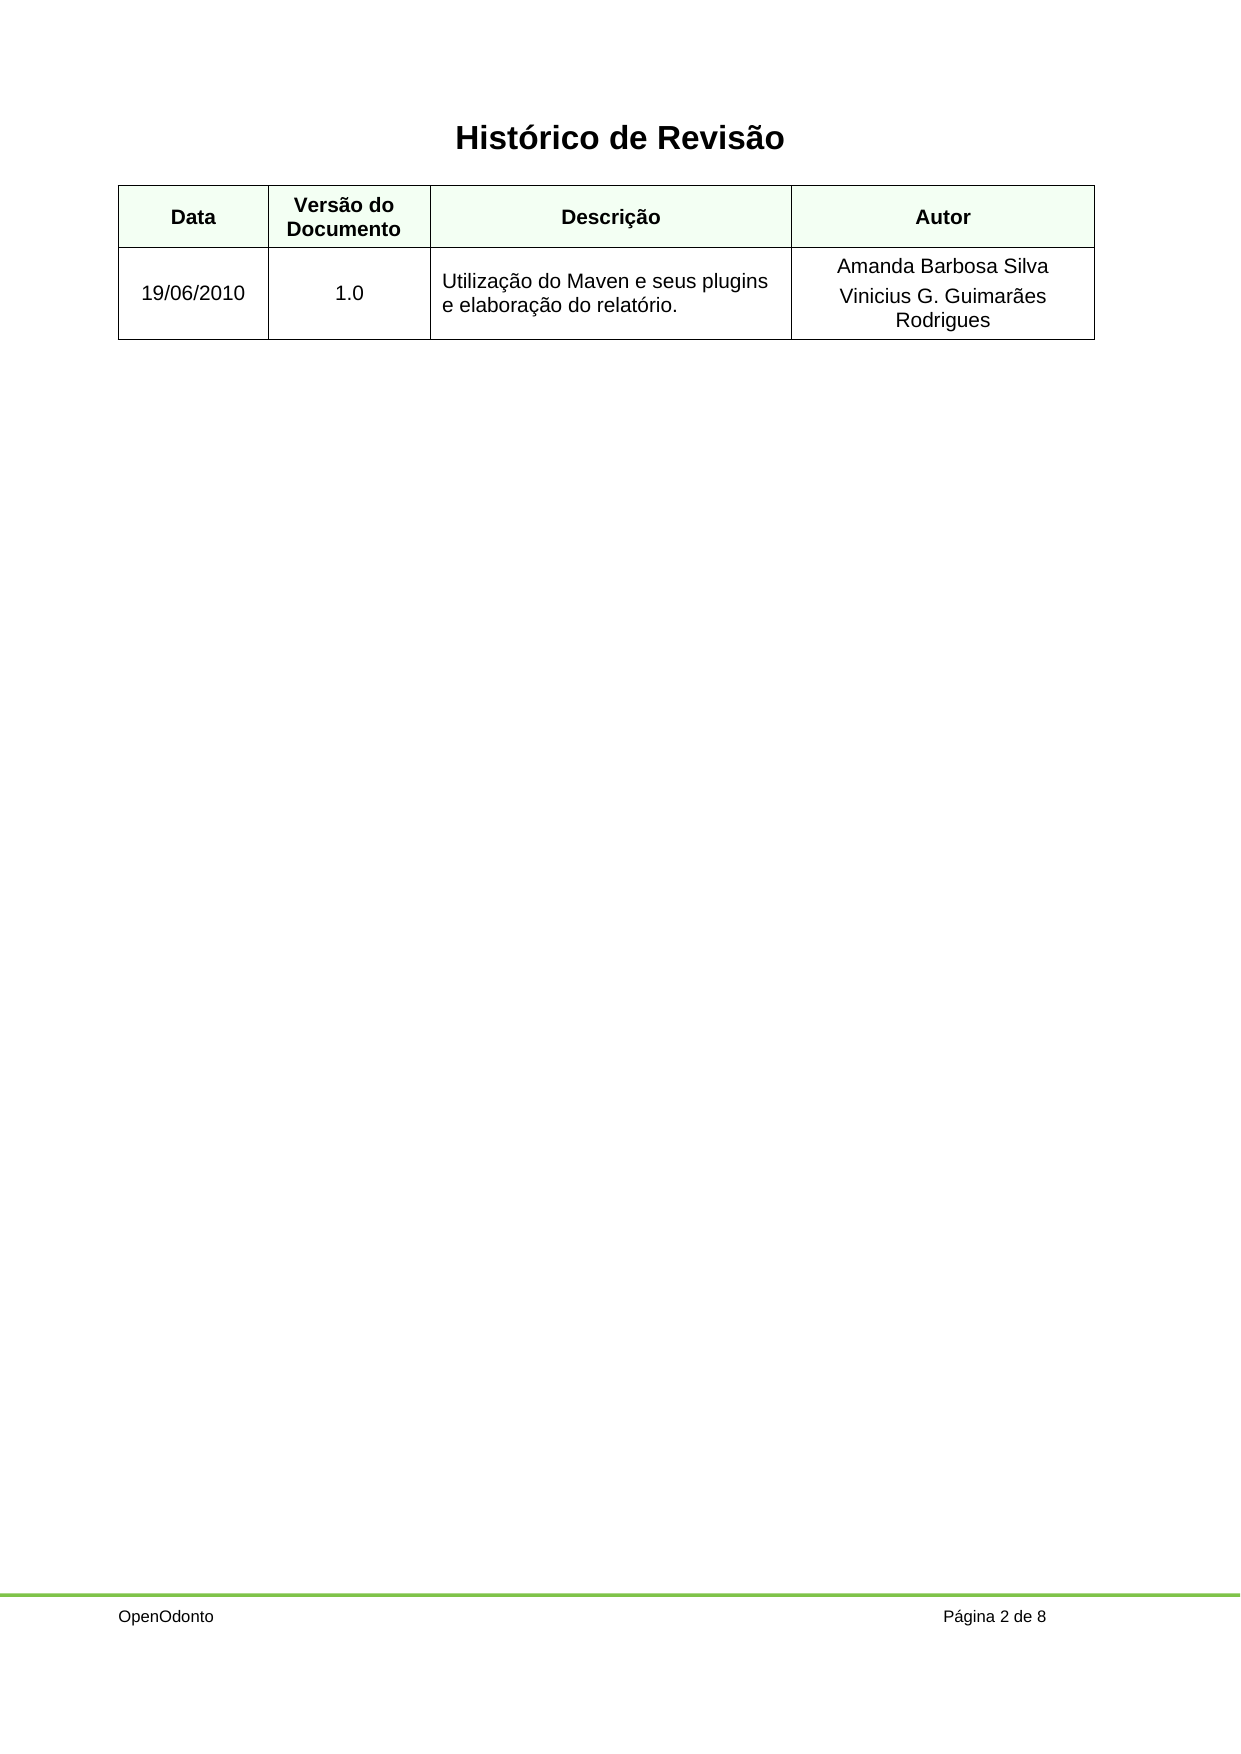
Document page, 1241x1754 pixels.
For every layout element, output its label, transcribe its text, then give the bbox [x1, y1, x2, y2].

table_header Versão do Documento [269, 186, 430, 247]
table_cell Utilização do Maven e seus plugins e elaboração do relatório. [431, 248, 791, 338]
table_header Data [119, 186, 268, 247]
table_cell 1.0 [269, 248, 430, 338]
table_header Descrição [431, 186, 791, 247]
table_header Autor [792, 186, 1094, 247]
table_cell 19/06/2010 [119, 248, 268, 338]
title Histórico de Revisão [118, 118, 1122, 157]
table_cell Amanda Barbosa Silva Vinicius G. Guimarães Rodrigues [792, 248, 1094, 338]
